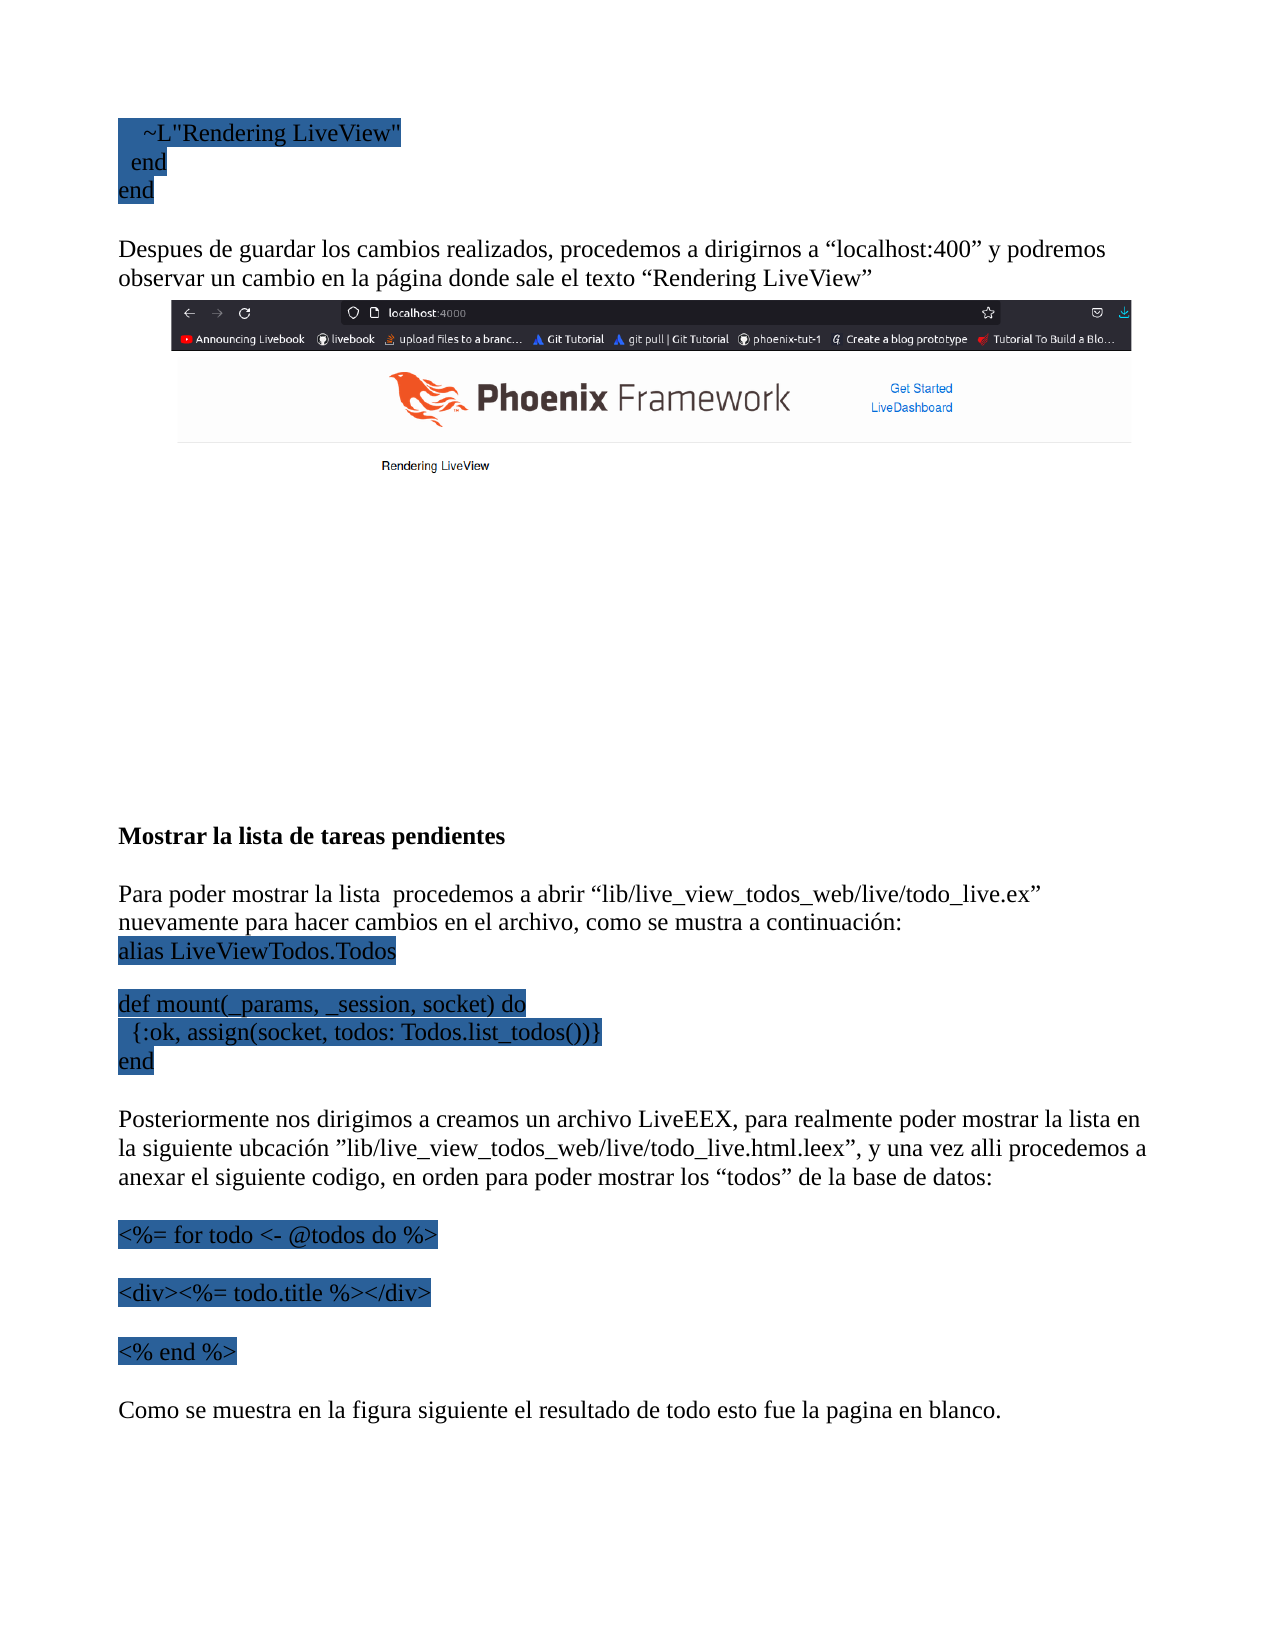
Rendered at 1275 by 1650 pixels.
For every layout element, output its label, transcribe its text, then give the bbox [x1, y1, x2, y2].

text <% end %> [118, 1337, 1157, 1365]
text alias LiveViewTodos.Todos [118, 936, 1157, 965]
text end [118, 1046, 1157, 1075]
text {:ok, assign(socket, todos: Todos.list_todos())} [118, 1017, 1157, 1046]
text <div><%= todo.title %></div> [118, 1278, 1157, 1307]
text Como se muestra en la figura siguiente el resultado de todo esto fue la pagina en blanco. [118, 1395, 1157, 1423]
text end [118, 176, 1157, 204]
text def mount(_params, _session, socket) do [118, 989, 1157, 1017]
text Para poder mostrar la lista procedemos a abrir “lib/live_view_todos_web/live/todo_live.ex” nuevamente para hacer cambios en el archivo, como se mustra a continuación: [118, 879, 1157, 936]
text ~L"Rendering LiveView" [118, 118, 1157, 147]
text Mostrar la lista de tareas pendientes [118, 821, 1157, 850]
text end [118, 147, 1157, 176]
picture [171, 300, 1132, 793]
text Posteriormente nos dirigimos a creamos un archivo LiveEEX, para realmente poder mostrar la lista en la siguiente ubcación ”lib/live_view_todos_web/live/todo_live.html.leex”, y una vez alli procedemos a anexar el siguiente codigo, en orden para poder mostrar los “todos” de la base de datos: [118, 1104, 1157, 1191]
text Despues de guardar los cambios realizados, procedemos a dirigirnos a “localhost:400” y podremos observar un cambio en la página donde sale el texto “Rendering LiveView” [118, 234, 1157, 291]
text <%= for todo <- @todos do %> [118, 1220, 1157, 1249]
